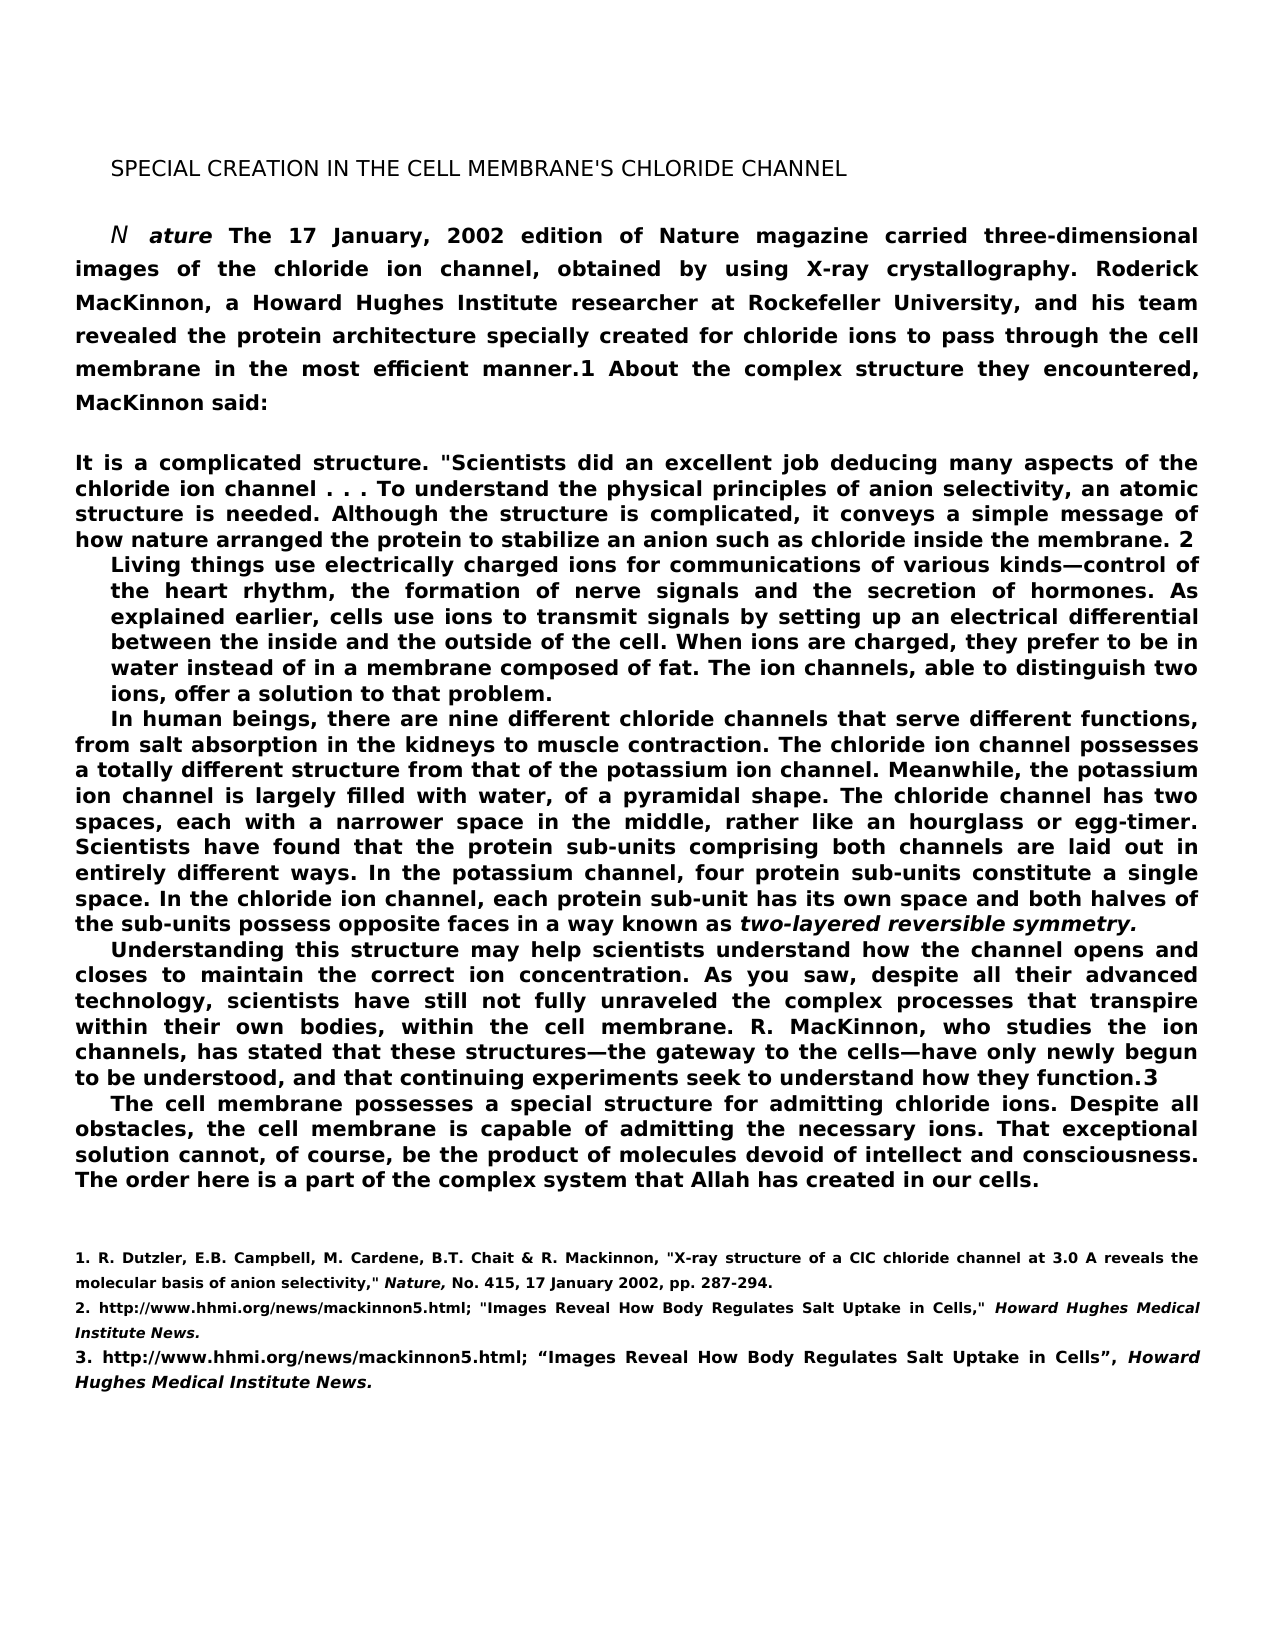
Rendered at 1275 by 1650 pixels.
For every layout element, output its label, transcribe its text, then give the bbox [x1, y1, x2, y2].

text Living things use electrically charged ions for communications of various kinds—control of the heart rhythm, the formation of nerve signals and the secretion of hormones. As explained earlier, cells use ions to transmit signals by setting up an electrical differential between the inside and the outside of the cell. When ions are charged, they prefer to be in water instead of in a membrane composed of fat. The ion channels, able to distinguish two ions, offer a solution to that problem. [110, 552, 1200, 706]
text 2. http://www.hhmi.org/news/mackinnon5.html; "Images Reveal How Body Regulates Salt Uptake in Cells," Howard Hughes Medical Institute News. [75, 1294, 1200, 1344]
text In human beings, there are nine different chloride channels that serve different functions, from salt absorption in the kidneys to muscle contraction. The chloride ion channel possesses a totally different structure from that of the potassium ion channel. Meanwhile, the potassium ion channel is largely filled with water, of a pyramidal shape. The chloride channel has two spaces, each with a narrower space in the middle, rather like an hourglass or egg-timer. Scientists have found that the protein sub-units comprising both channels are laid out in entirely different ways. In the potassium channel, four protein sub-units constitute a single space. In the chloride ion channel, each protein sub-unit has its own space and both halves of the sub-units possess opposite faces in a way known as two-layered reversible symmetry. [75, 706, 1200, 937]
text 3. http://www.hhmi.org/news/mackinnon5.html; “Images Reveal How Body Regulates Salt Uptake in Cells”, Howard Hughes Medical Institute News. [75, 1344, 1200, 1394]
text The cell membrane possesses a special structure for admitting chloride ions. Despite all obstacles, the cell membrane is capable of admitting the necessary ions. That exceptional solution cannot, of course, be the product of molecules devoid of intellect and consciousness. The order here is a part of the complex system that Allah has created in our cells. [75, 1091, 1200, 1193]
text It is a complicated structure. "Scientists did an excellent job deducing many aspects of the chloride ion channel . . . To understand the physical principles of anion selectivity, an atomic structure is needed. Although the structure is complicated, it conveys a simple message of how nature arranged the protein to stabilize an anion such as chloride inside the membrane. 2 [75, 450, 1200, 552]
text SPECIAL CREATION IN THE CELL MEMBRANE'S CHLORIDE CHANNEL [75, 150, 1200, 183]
text Understanding this structure may help scientists understand how the channel opens and closes to maintain the correct ion concentration. As you saw, despite all their advanced technology, scientists have still not fully unraveled the complex processes that transpire within their own bodies, within the cell membrane. R. MacKinnon, who studies the ion channels, has stated that these structures—the gateway to the cells—have only newly begun to be understood, and that continuing experiments seek to understand how they function.3 [75, 937, 1200, 1091]
text Nature The 17 January, 2002 edition of Nature magazine carried three-dimensional images of the chloride ion channel, obtained by using X-ray crystallography. Roderick MacKinnon, a Howard Hughes Institute researcher at Rockefeller University, and his team revealed the protein architecture specially created for chloride ions to pass through the cell membrane in the most efficient manner.1 About the complex structure they encountered, MacKinnon said: [75, 217, 1200, 417]
text 1. R. Dutzler, E.B. Campbell, M. Cardene, B.T. Chait & R. Mackinnon, "X-ray structure of a ClC chloride channel at 3.0 A reveals the molecular basis of anion selectivity," Nature, No. 415, 17 January 2002, pp. 287-294. [75, 1244, 1200, 1294]
